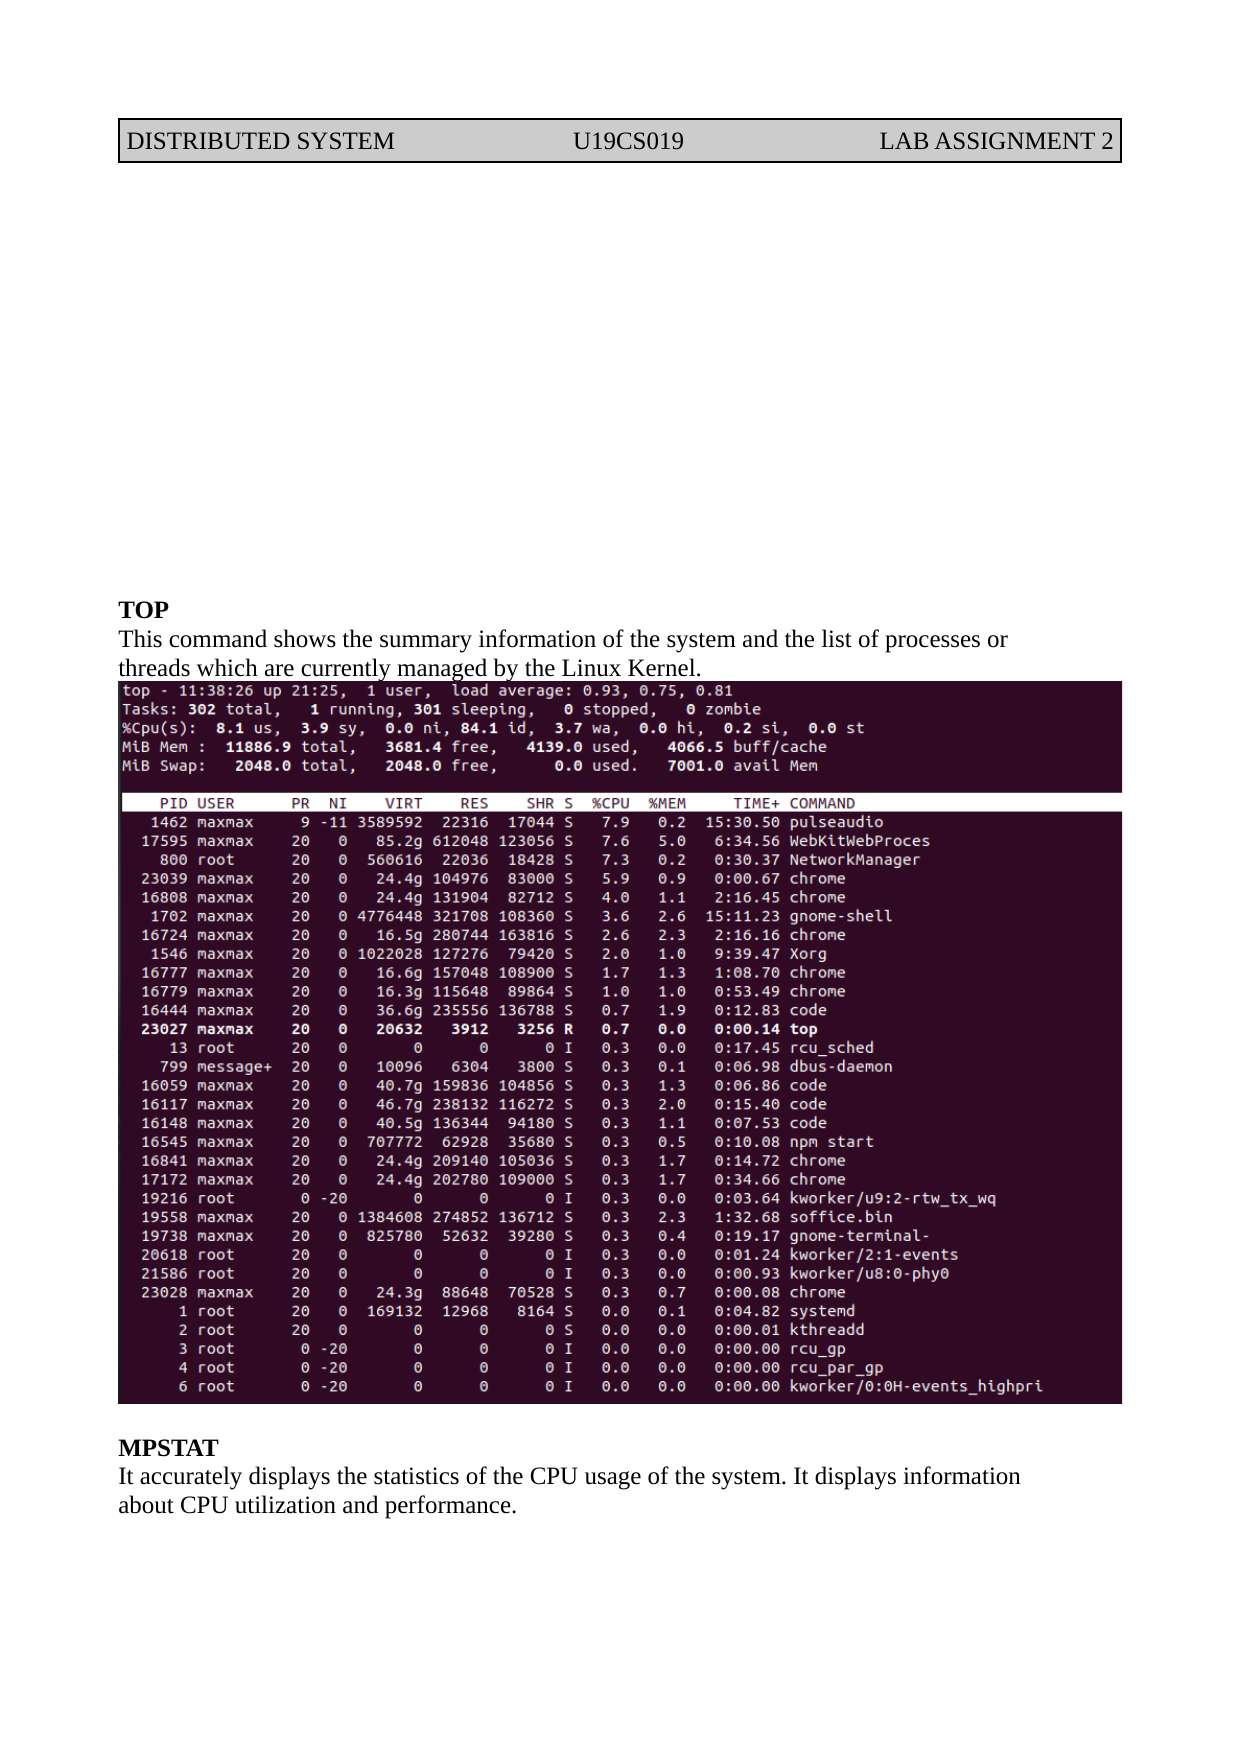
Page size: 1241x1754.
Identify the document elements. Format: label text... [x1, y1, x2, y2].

text about CPU utilization and performance. [118, 1490, 1122, 1519]
text TOP [118, 596, 1122, 624]
text threads which are currently managed by the Linux Kernel. [118, 653, 1122, 681]
text It accurately displays the statistics of the CPU usage of the system. It displays information [118, 1461, 1122, 1490]
text MPSTAT [118, 1433, 1122, 1461]
picture [118, 681, 1123, 1404]
text This command shows the summary information of the system and the list of processes or [118, 624, 1122, 653]
